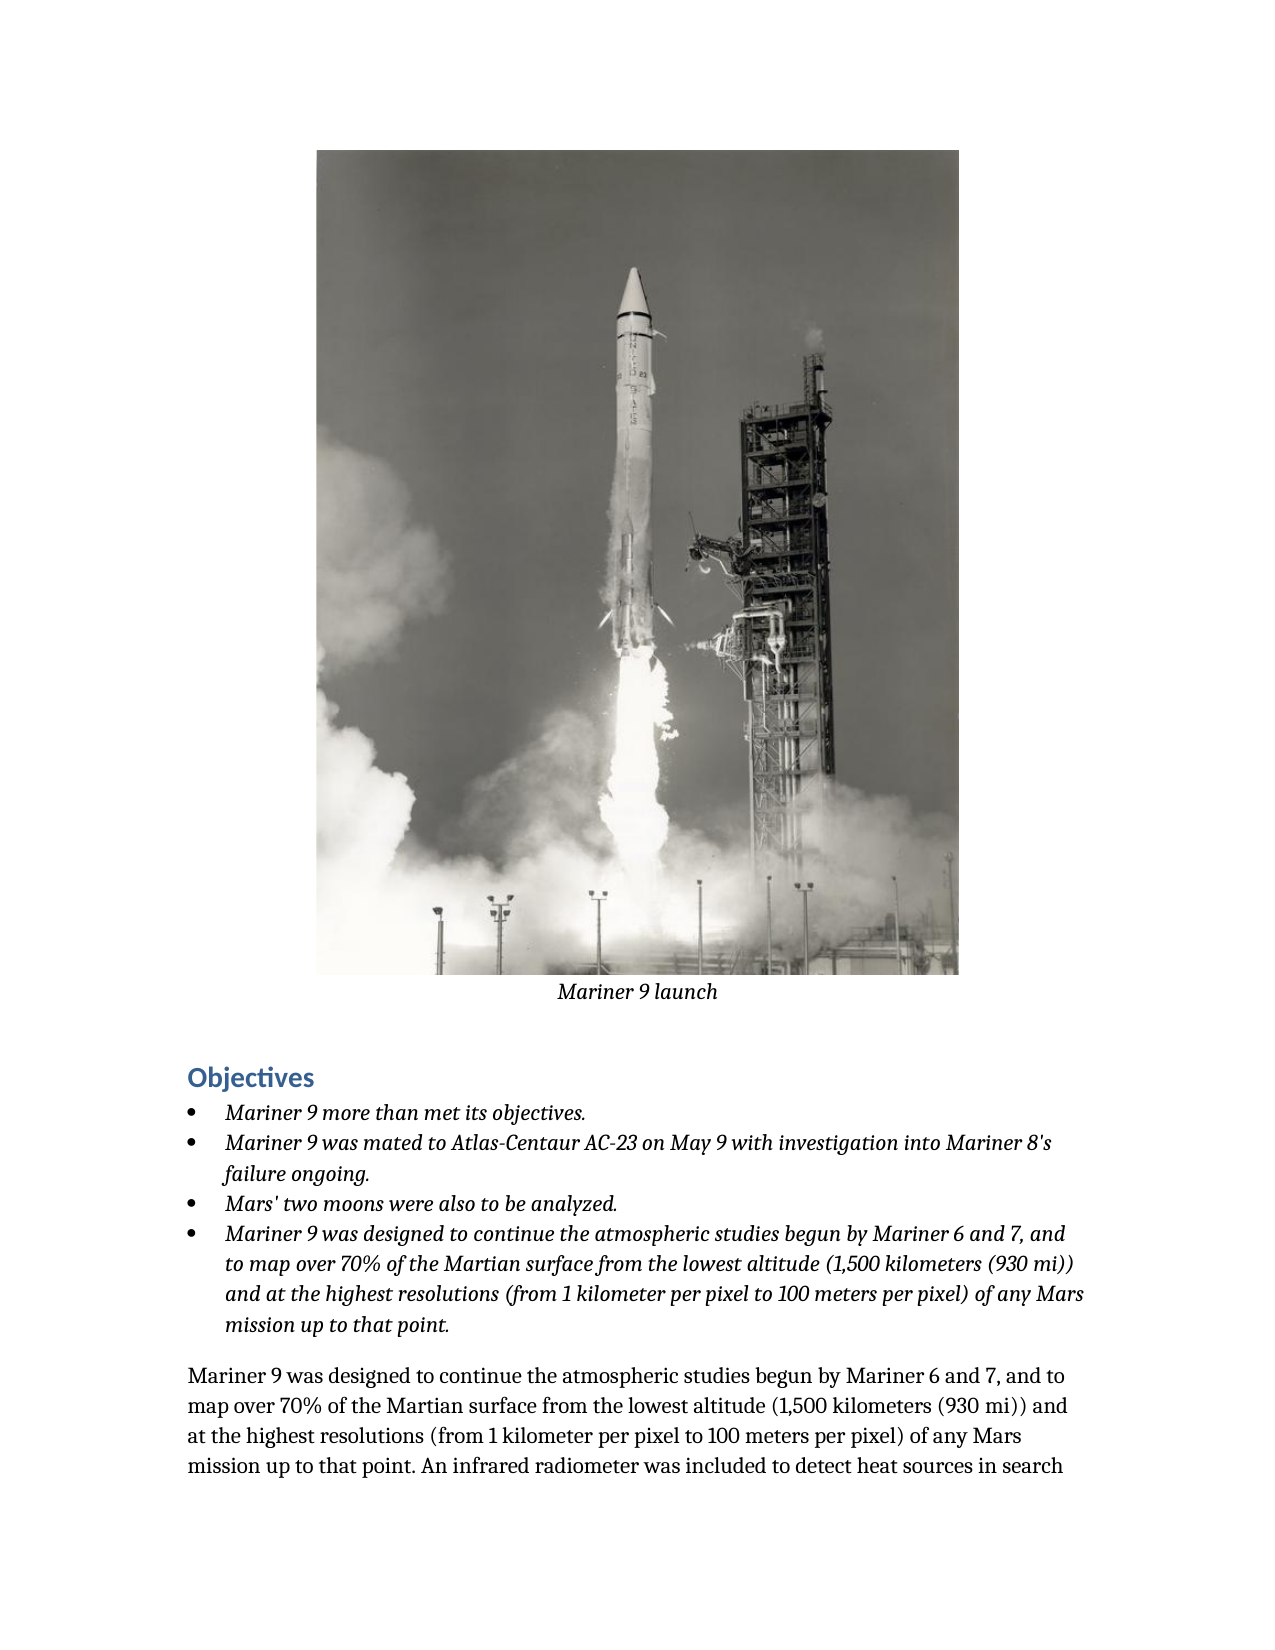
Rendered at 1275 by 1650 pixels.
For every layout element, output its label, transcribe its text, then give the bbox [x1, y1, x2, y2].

list Mars' two moons were also to be analyzed. [187, 1191, 1087, 1217]
subtitle Objectives [187, 1059, 1087, 1095]
text Mariner 9 launch [187, 150, 1087, 1005]
text Mariner 9 was designed to continue the atmospheric studies begun by Mariner 6 and 7, and to map over 70% of the Martian surface from the lowest altitude (1,500 kilometers (930 mi)) and at the highest resolutions (from 1 kilometer per pixel to 100 meters per pixel) of any Mars mission up to that point. An infrared radiometer was included to detect heat sources in search [187, 1362, 1087, 1479]
list Mariner 9 more than met its objectives. [187, 1100, 1087, 1126]
list Mariner 9 was mated to Atlas-Centaur AC-23 on May 9 with investigation into Mariner 8's failure ongoing. [187, 1130, 1087, 1187]
list Mariner 9 was designed to continue the atmospheric studies begun by Mariner 6 and 7, and to map over 70% of the Martian surface from the lowest altitude (1,500 kilometers (930 mi)) and at the highest resolutions (from 1 kilometer per pixel to 100 meters per pixel) of any Mars mission up to that point. [187, 1221, 1087, 1338]
picture [316, 150, 959, 975]
